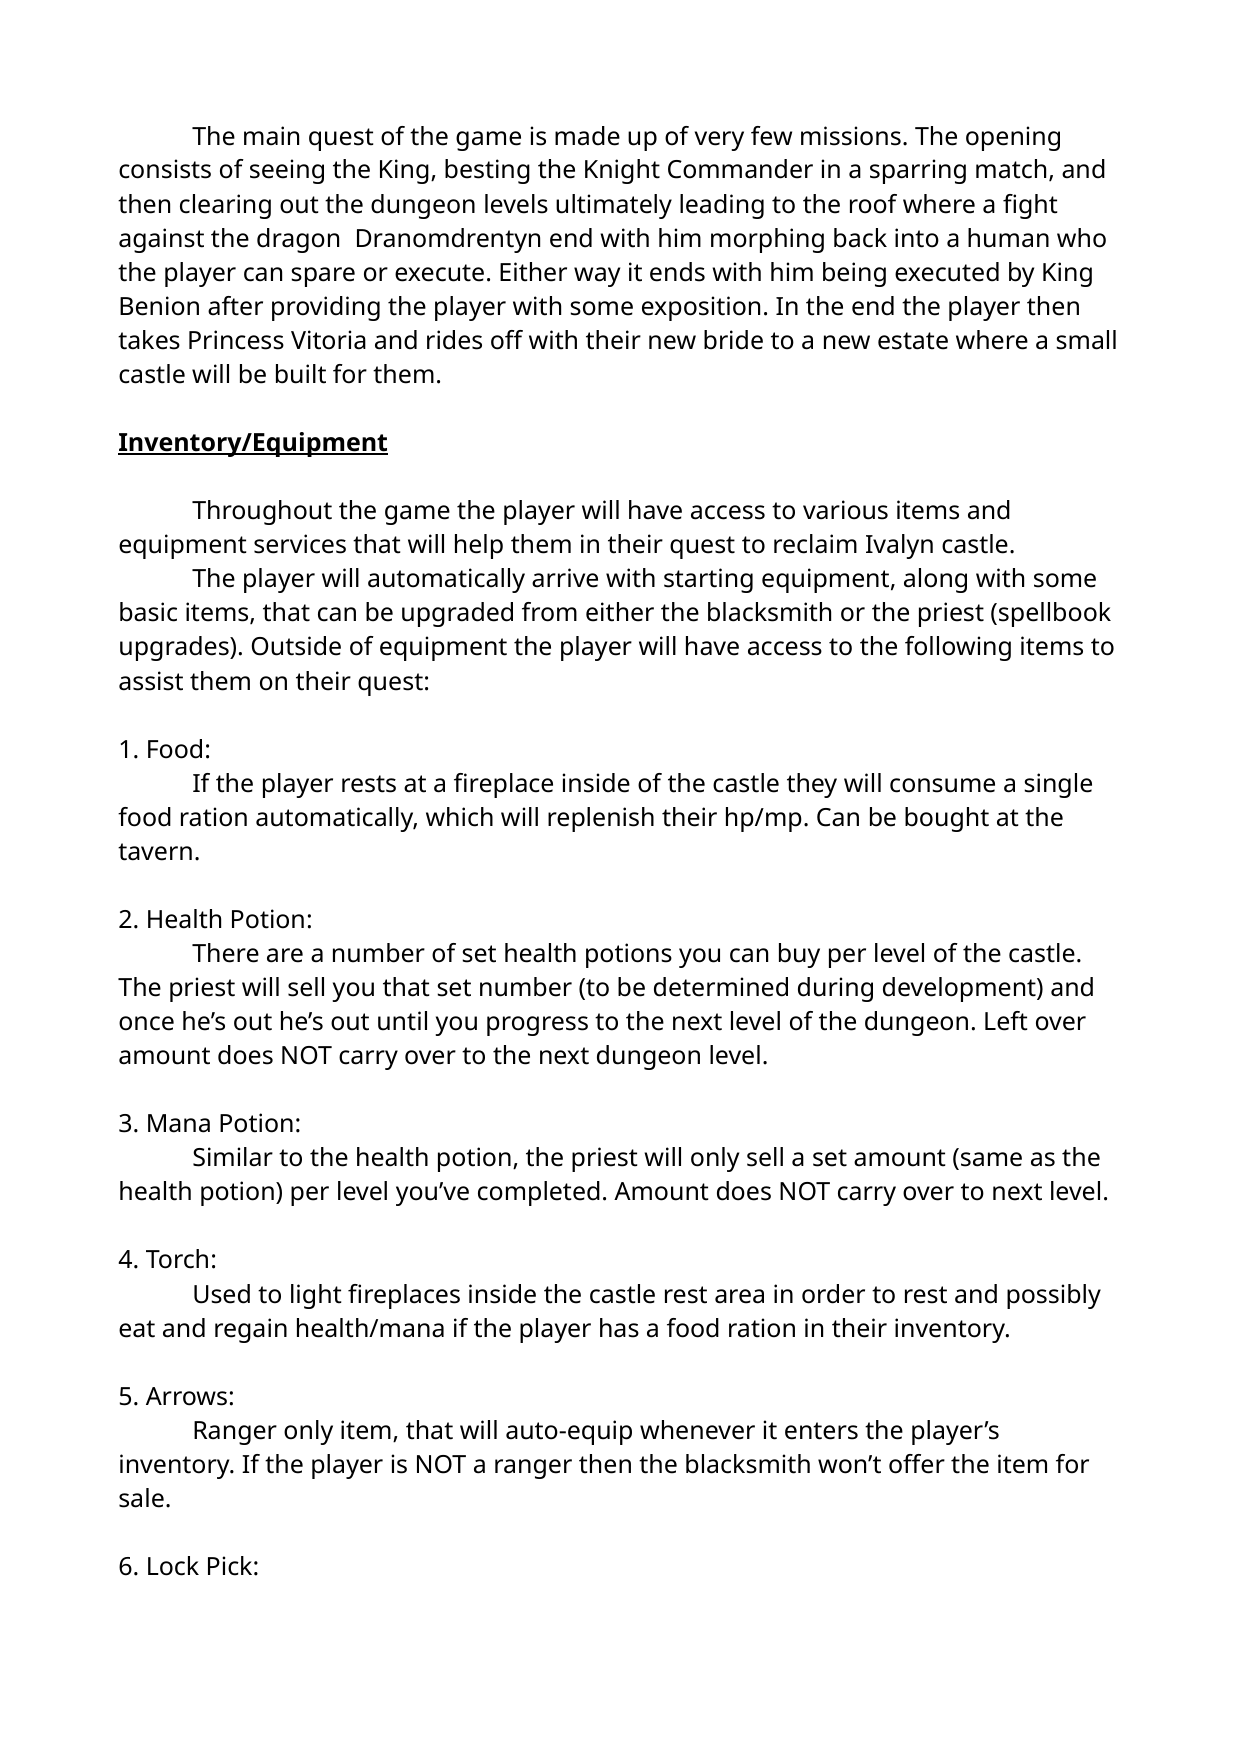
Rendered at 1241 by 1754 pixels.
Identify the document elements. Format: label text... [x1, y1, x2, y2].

text Similar to the health potion, the priest will only sell a set amount (same as the health potion) per level you’ve completed. Amount does NOT carry over to next level. [118, 1140, 1122, 1208]
text If the player rests at a fireplace inside of the castle they will consume a single food ration automatically, which will replenish their hp/mp. Can be bought at the tavern. [118, 765, 1122, 867]
text The player will automatically arrive with starting equipment, along with some basic items, that can be upgraded from either the blacksmith or the priest (spellbook upgrades). Outside of equipment the player will have access to the following items to assist them on their quest: [118, 561, 1122, 697]
text The main quest of the game is made up of very few missions. The opening consists of seeing the King, besting the Knight Commander in a sparring match, and then clearing out the dungeon levels ultimately leading to the roof where a fight against the dragon Dranomdrentyn end with him morphing back into a human who the player can spare or execute. Either way it ends with him being executed by King Benion after providing the player with some exposition. In the end the player then takes Princess Vitoria and rides off with their new bride to a new estate where a small castle will be built for them. [118, 118, 1122, 391]
text There are a number of set health potions you can buy per level of the castle. The priest will sell you that set number (to be determined during development) and once he’s out he’s out until you progress to the next level of the dungeon. Left over amount does NOT carry over to the next dungeon level. [118, 936, 1122, 1072]
text Throughout the game the player will have access to various items and equipment services that will help them in their quest to reclaim Ivalyn castle. [118, 493, 1122, 561]
text 2. Health Potion: [118, 902, 1122, 936]
text Used to light fireplaces inside the castle rest area in order to rest and possibly eat and regain health/mana if the player has a food ration in their inventory. [118, 1276, 1122, 1344]
text Inventory/Equipment [118, 425, 1122, 459]
text 1. Food: [118, 731, 1122, 765]
text 4. Torch: [118, 1242, 1122, 1276]
text 6. Lock Pick: [118, 1549, 1122, 1583]
text 5. Arrows: [118, 1378, 1122, 1412]
text 3. Mana Potion: [118, 1106, 1122, 1140]
text Ranger only item, that will auto-equip whenever it enters the player’s inventory. If the player is NOT a ranger then the blacksmith won’t offer the item for sale. [118, 1412, 1122, 1515]
